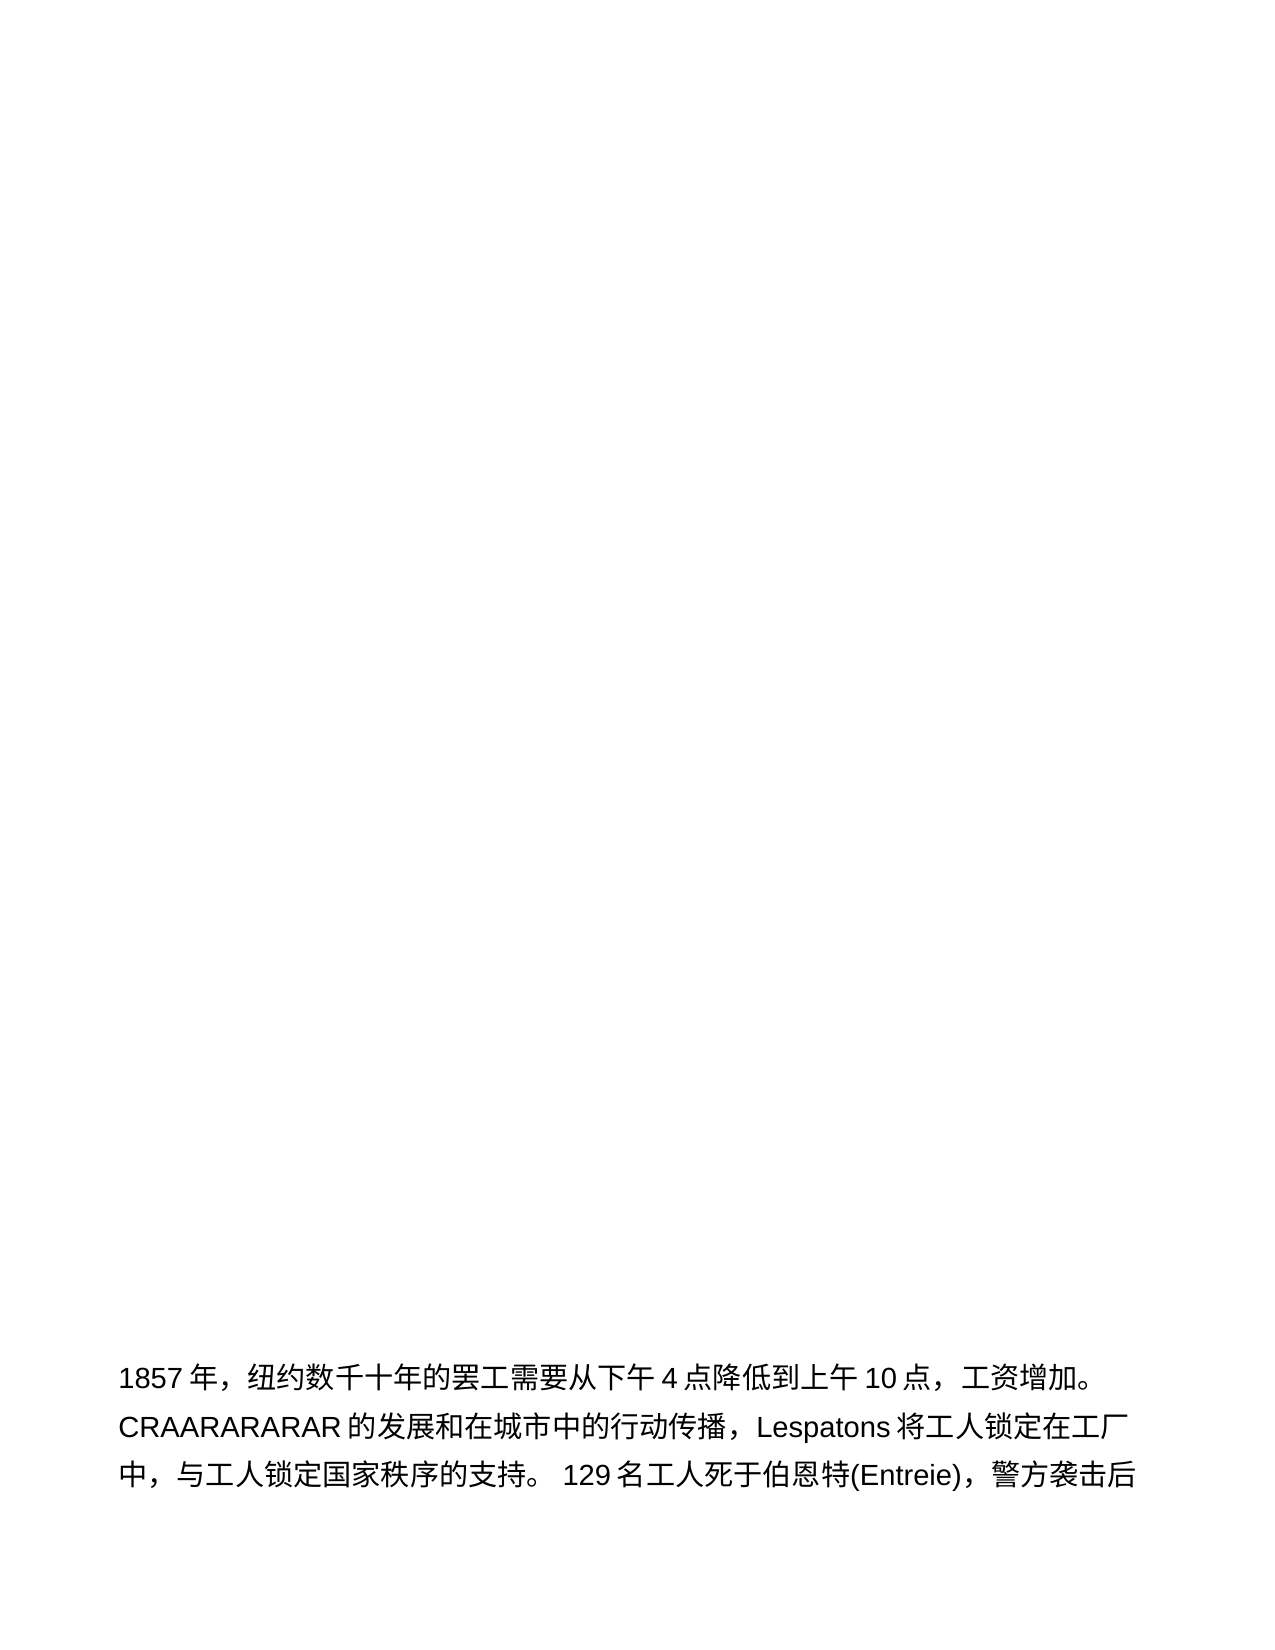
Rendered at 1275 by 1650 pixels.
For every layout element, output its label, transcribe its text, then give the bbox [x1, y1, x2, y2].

text 1857年，纽约数千十年的罢工需要从下午4点降低到上午10点，工资增加。CRAARARARAR的发展和在城市中的行动传播，Lespatons将工人锁定在工厂中，与工人锁定国家秩序的支持。 129名工人死于伯恩特(Entreie)，警方袭击后 [118, 118, 1157, 1494]
